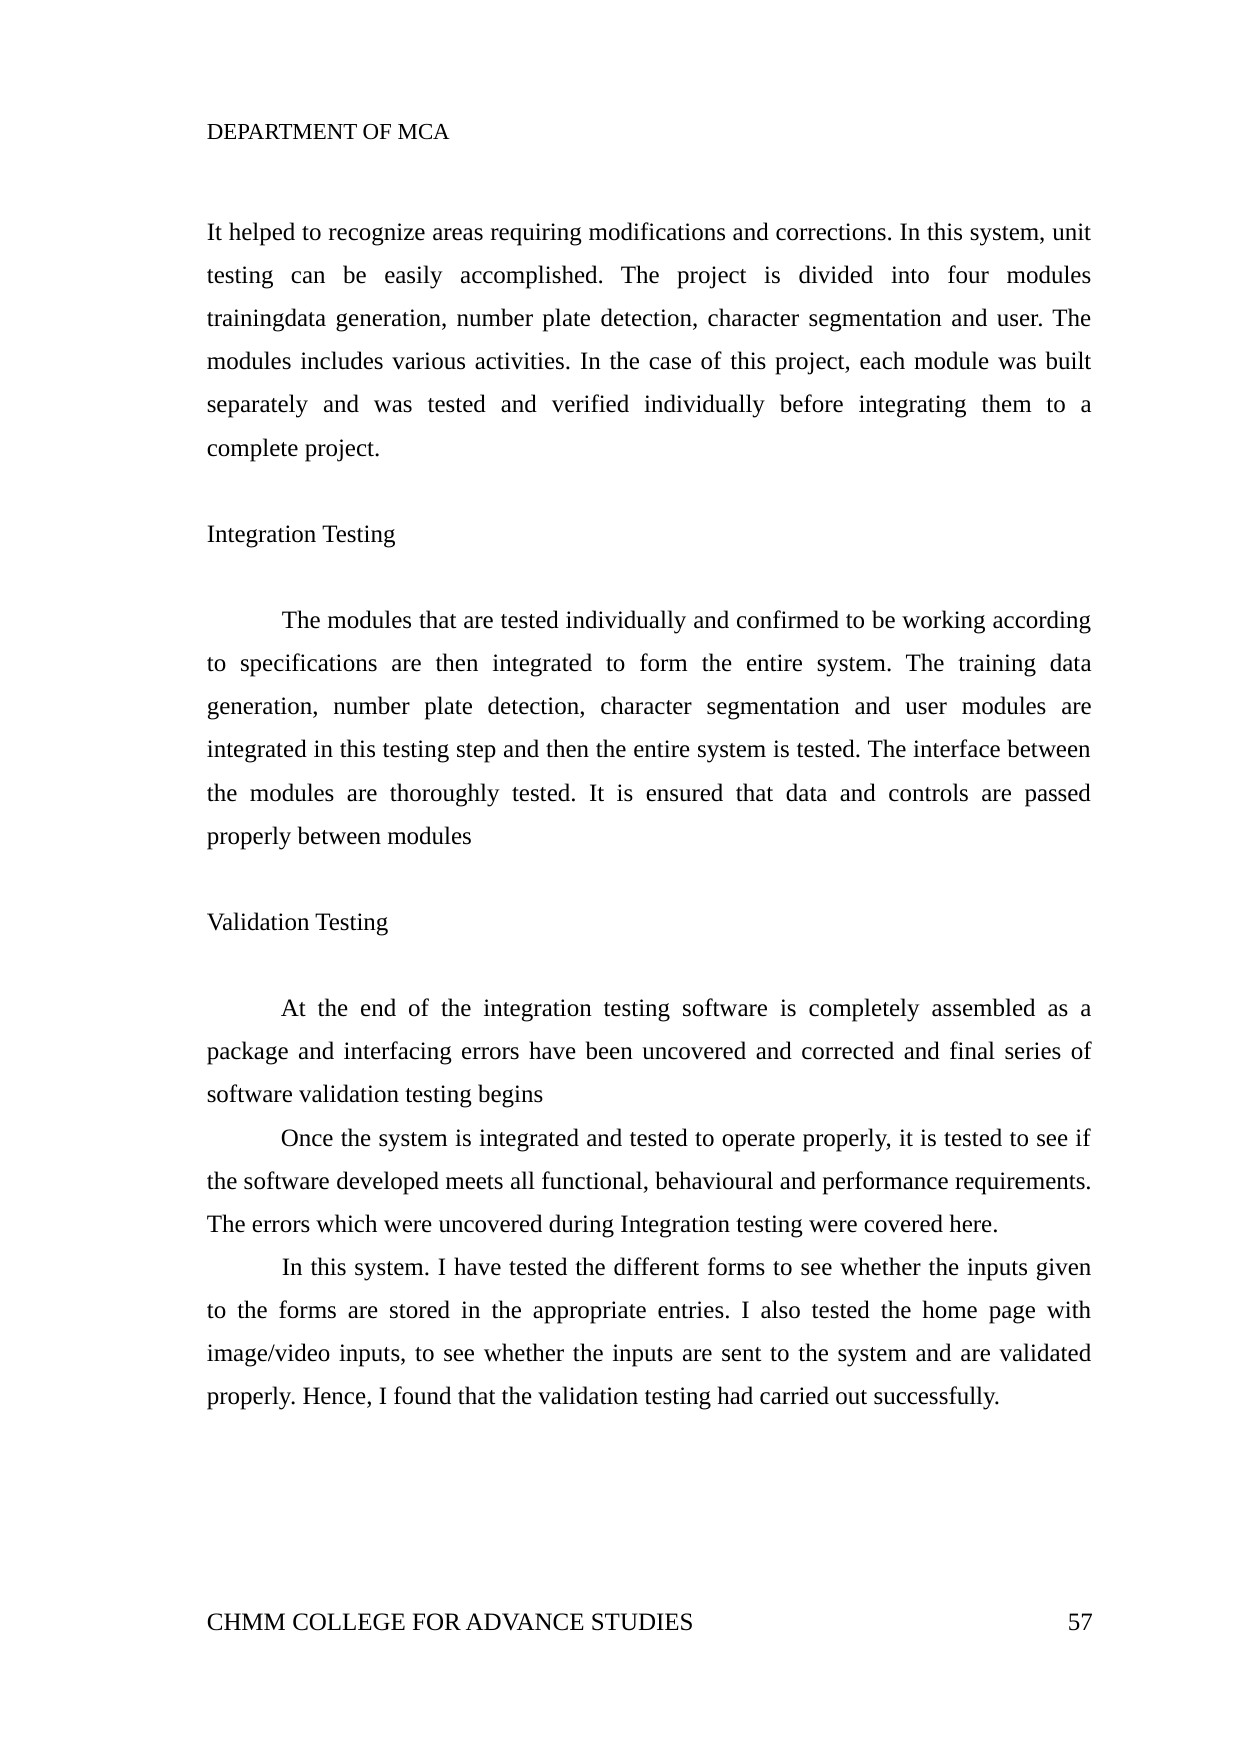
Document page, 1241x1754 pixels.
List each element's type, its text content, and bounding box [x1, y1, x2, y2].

text At the end of the integration testing software is completely assembled as a package and interfacing errors have been uncovered and corrected and final series of software validation testing begins [207, 993, 1093, 1108]
text Integration Testing [207, 519, 1093, 548]
text Validation Testing [207, 907, 1093, 936]
text The modules that are tested individually and confirmed to be working according to specifications are then integrated to form the entire system. The training data generation, number plate detection, character segmentation and user modules are integrated in this testing step and then the entire system is tested. The interface between the modules are thoroughly tested. It is ensured that data and controls are passed properly between modules [207, 605, 1093, 849]
text Once the system is integrated and tested to operate properly, it is tested to see if the software developed meets all functional, behavioural and performance requirements. The errors which were uncovered during Integration testing were covered here. [207, 1123, 1093, 1238]
text In this system. I have tested the different forms to see whether the inputs given to the forms are stored in the appropriate entries. I also tested the home page with image/video inputs, to see whether the inputs are sent to the system and are validated properly. Hence, I found that the validation testing had carried out successfully. [207, 1252, 1093, 1410]
text It helped to recognize areas requiring modifications and corrections. In this system, unit testing can be easily accomplished. The project is divided into four modules trainingdata generation, number plate detection, character segmentation and user. The modules includes various activities. In the case of this project, each module was built separately and was tested and verified individually before integrating them to a complete project. [207, 217, 1093, 461]
